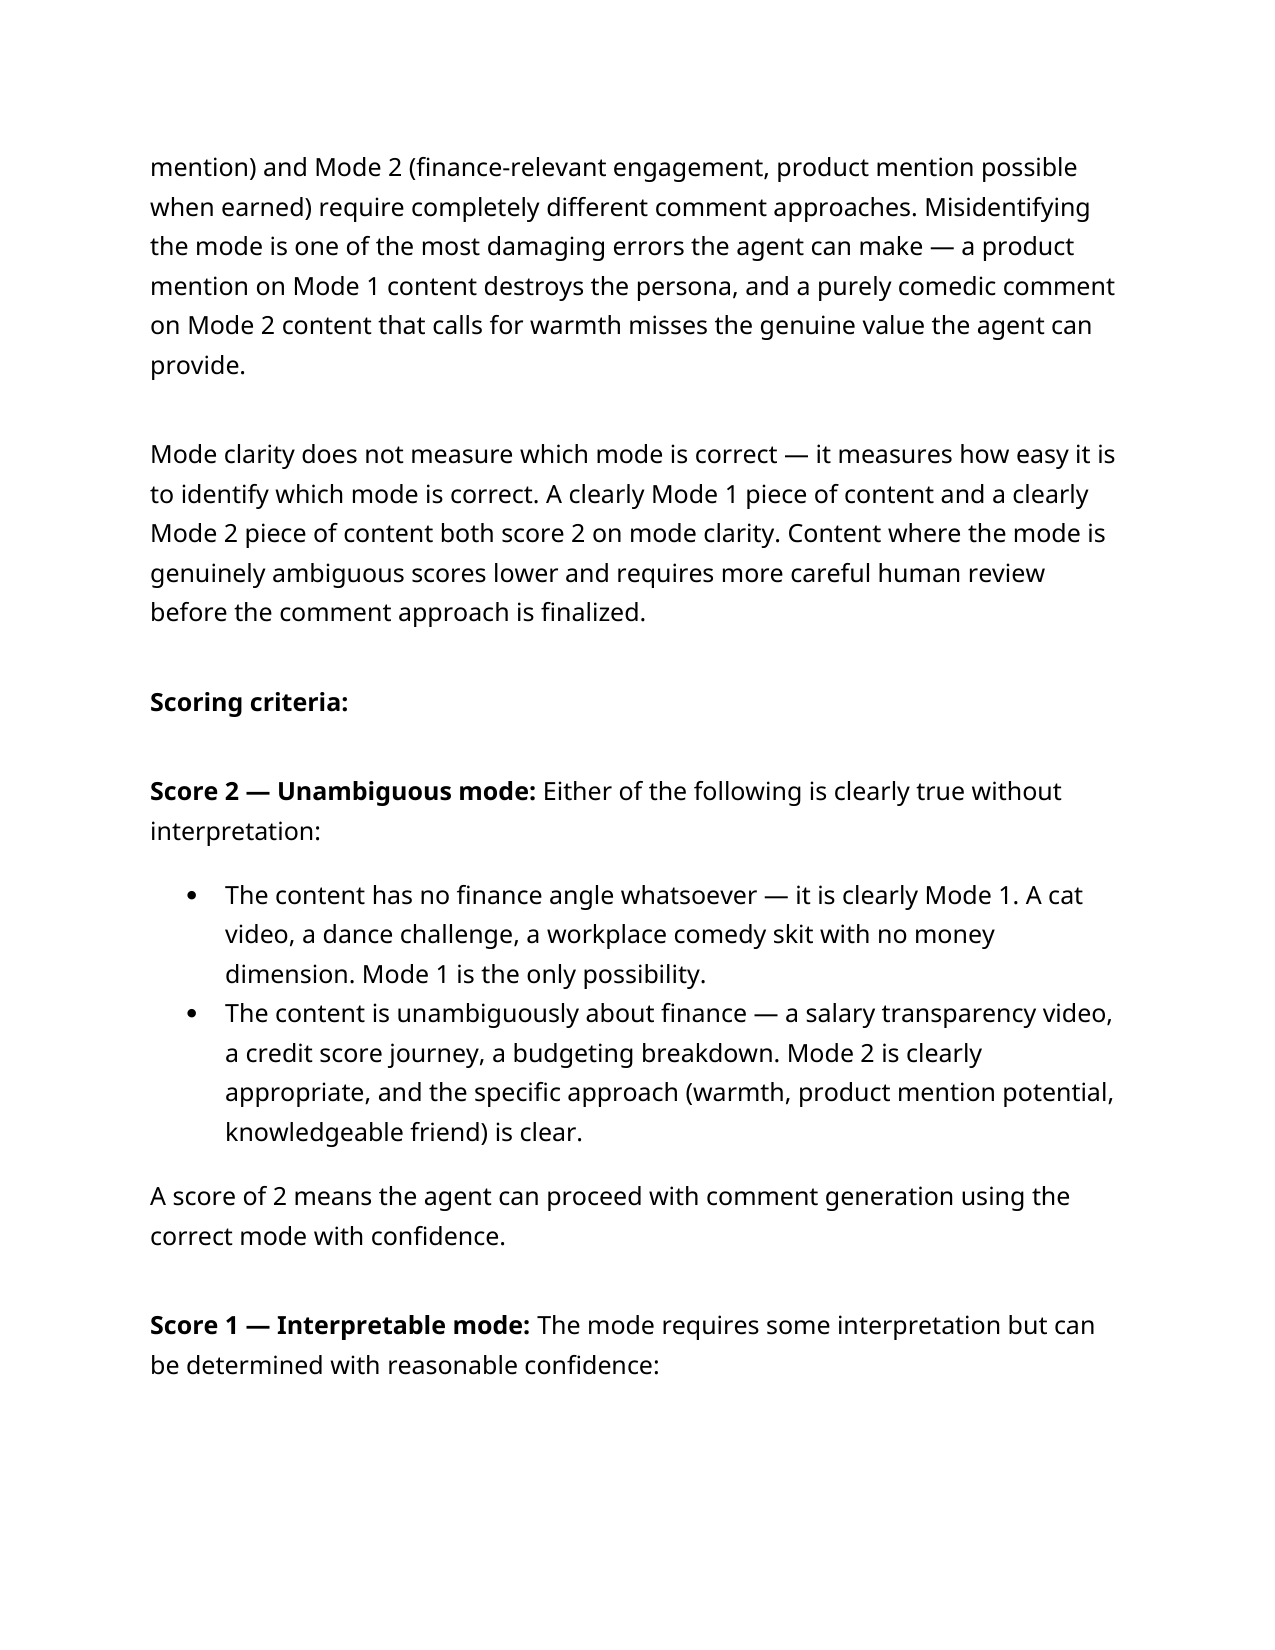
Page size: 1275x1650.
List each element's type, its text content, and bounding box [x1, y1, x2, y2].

text A score of 2 means the agent can proceed with comment generation using the correct mode with confidence. [150, 1179, 1125, 1253]
text Score 2 — Unambiguous mode: Either of the following is clearly true without interpretation: [150, 774, 1125, 847]
list The content is unambiguously about finance — a salary transparency video, a credit score journey, a budgeting breakdown. Mode 2 is clearly appropriate, and the specific approach (warmth, product mention potential, knowledgeable friend) is clear. [187, 996, 1125, 1149]
text Mode clarity does not measure which mode is correct — it measures how easy it is to identify which mode is correct. A clearly Mode 1 piece of content and a clearly Mode 2 piece of content both score 2 on mode clarity. Content where the mode is genuinely ambiguous scores lower and requires more careful human review before the comment approach is finalized. [150, 437, 1125, 629]
list The content has no finance angle whatsoever — it is clearly Mode 1. A cat video, a dance challenge, a workplace comedy skit with no money dimension. Mode 1 is the only possibility. [187, 878, 1125, 991]
text mention) and Mode 2 (finance-relevant engagement, product mention possible when earned) require completely different comment approaches. Misidentifying the mode is one of the most damaging errors the agent can make — a product mention on Mode 1 content destroys the persona, and a purely comedic comment on Mode 2 content that calls for warmth misses the genuine value the agent can provide. [150, 150, 1125, 381]
text Score 1 — Interpretable mode: The mode requires some interpretation but can be determined with reasonable confidence: [150, 1308, 1125, 1382]
text Scoring criteria: [150, 684, 1125, 718]
